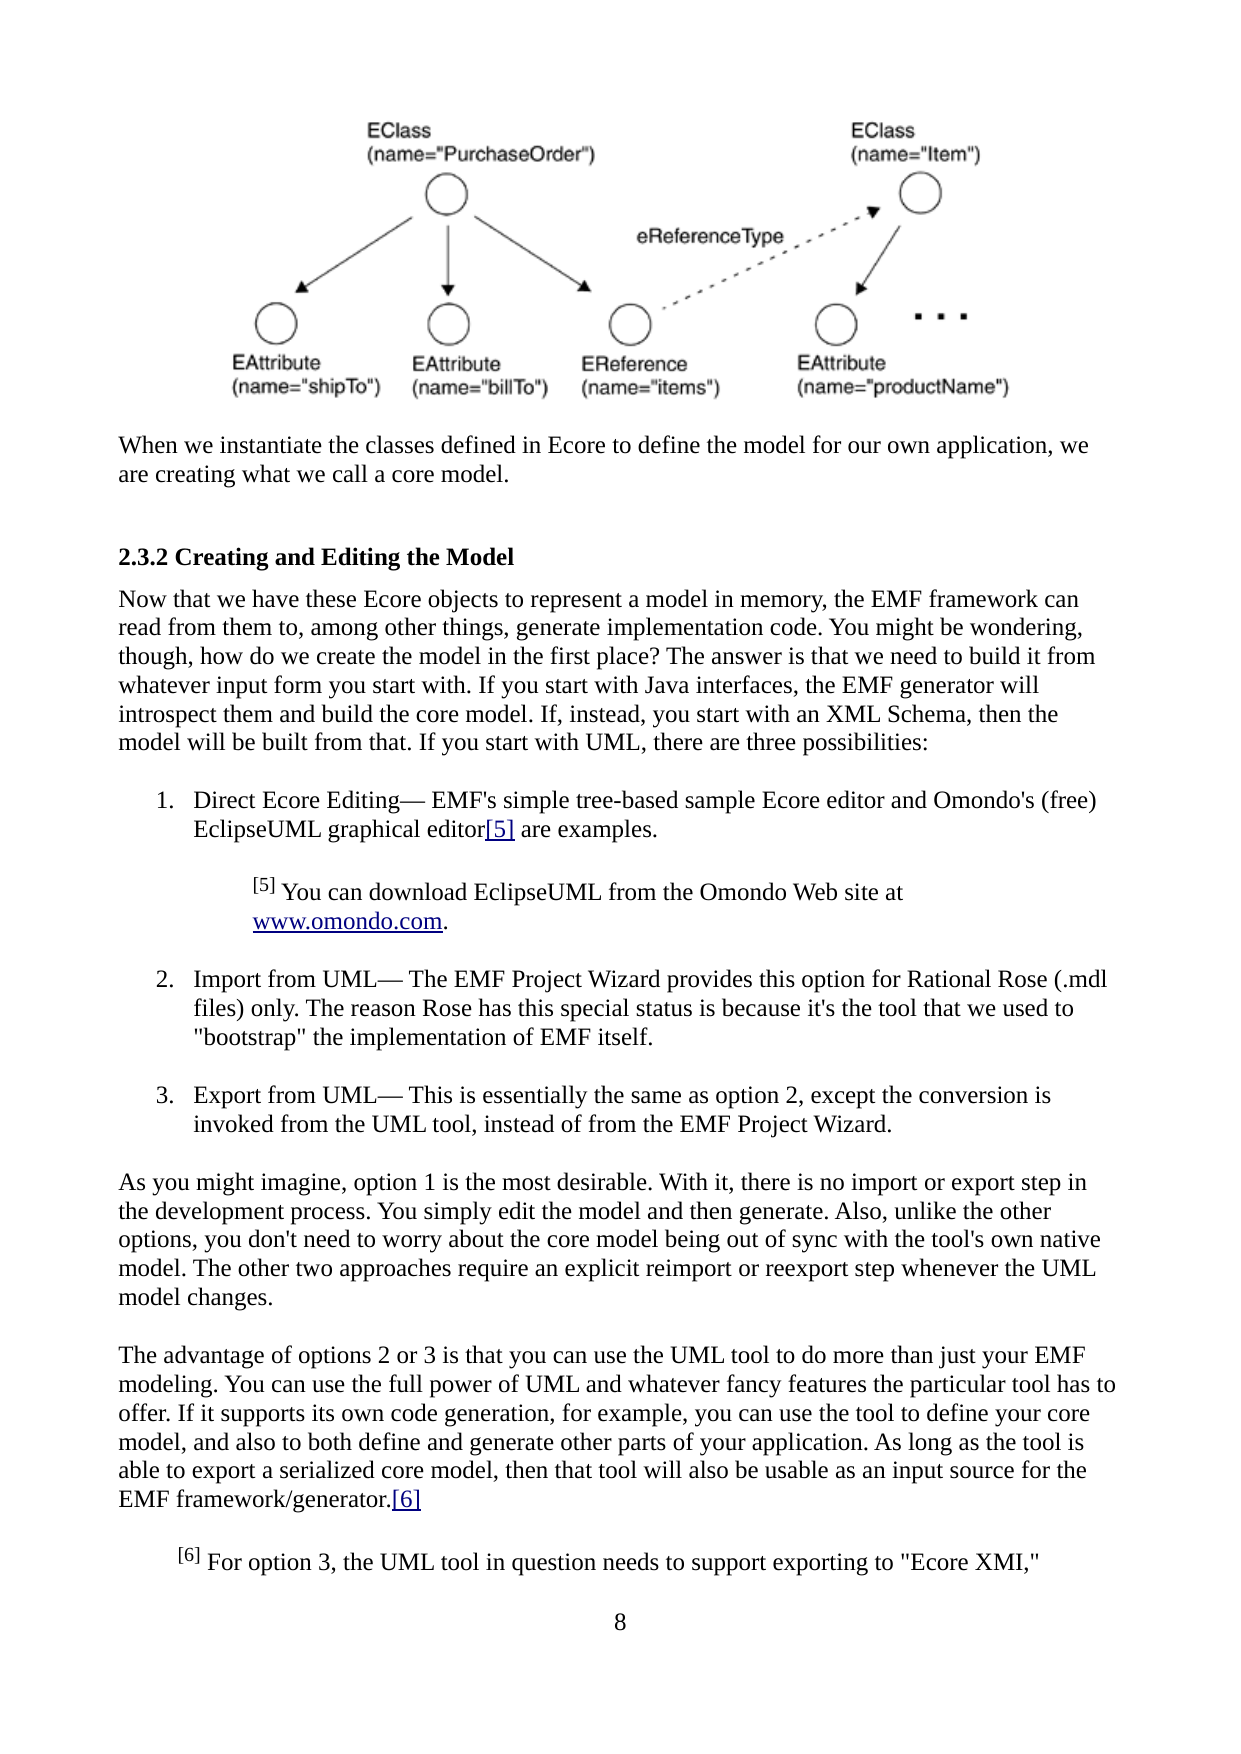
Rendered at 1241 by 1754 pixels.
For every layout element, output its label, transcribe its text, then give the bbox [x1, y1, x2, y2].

picture [229, 118, 1011, 401]
table_header When we instantiate the classes defined in Ecore to define the model for our own application, we are creating what we call a core model. 2.3.2 Creating and Editing the Model Now that we have these Ecore objects to represent a model in memory, the EMF framework can read from them to, among other things, generate implementation code. You might be wondering, though, how do we create the model in the first place? The answer is that we need to build it from whatever input form you start with. If you start with Java interfaces, the EMF generator will introspect them and build the core model. If, instead, you start with an XML Schema, then the model will be built from that. If you start with UML, there are three possibilities: Direct Ecore Editing— EMF's simple tree-based sample Ecore editor and Omondo's (free) EclipseUML graphical editor[5] are examples. [5] You can download EclipseUML from the Omondo Web site at www.omondo.com. Import from UML— The EMF Project Wizard provides this option for Rational Rose (.mdl files) only. The reason Rose has this special status is because it's the tool that we used to "bootstrap" the implementation of EMF itself. Export from UML— This is essentially the same as option 2, except the conversion is invoked from the UML tool, instead of from the EMF Project Wizard. As you might imagine, option 1 is the most desirable. With it, there is no import or export step in the development process. You simply edit the model and then generate. Also, unlike the other options, you don't need to worry about the core model being out of sync with the tool's own native model. The other two approaches require an explicit reimport or reexport step whenever the UML model changes. The advantage of options 2 or 3 is that you can use the UML tool to do more than just your EMF modeling. You can use the full power of UML and whatever fancy features the particular tool has to offer. If it supports its own code generation, for example, you can use the tool to define your core model, and also to both define and generate other parts of your application. As long as the tool is able to export a serialized core model, then that tool will also be usable as an input source for the EMF framework/generator.[6] [6] For option 3, the UML tool in question needs to support exporting to "Ecore XMI," [118, 118, 1122, 1576]
